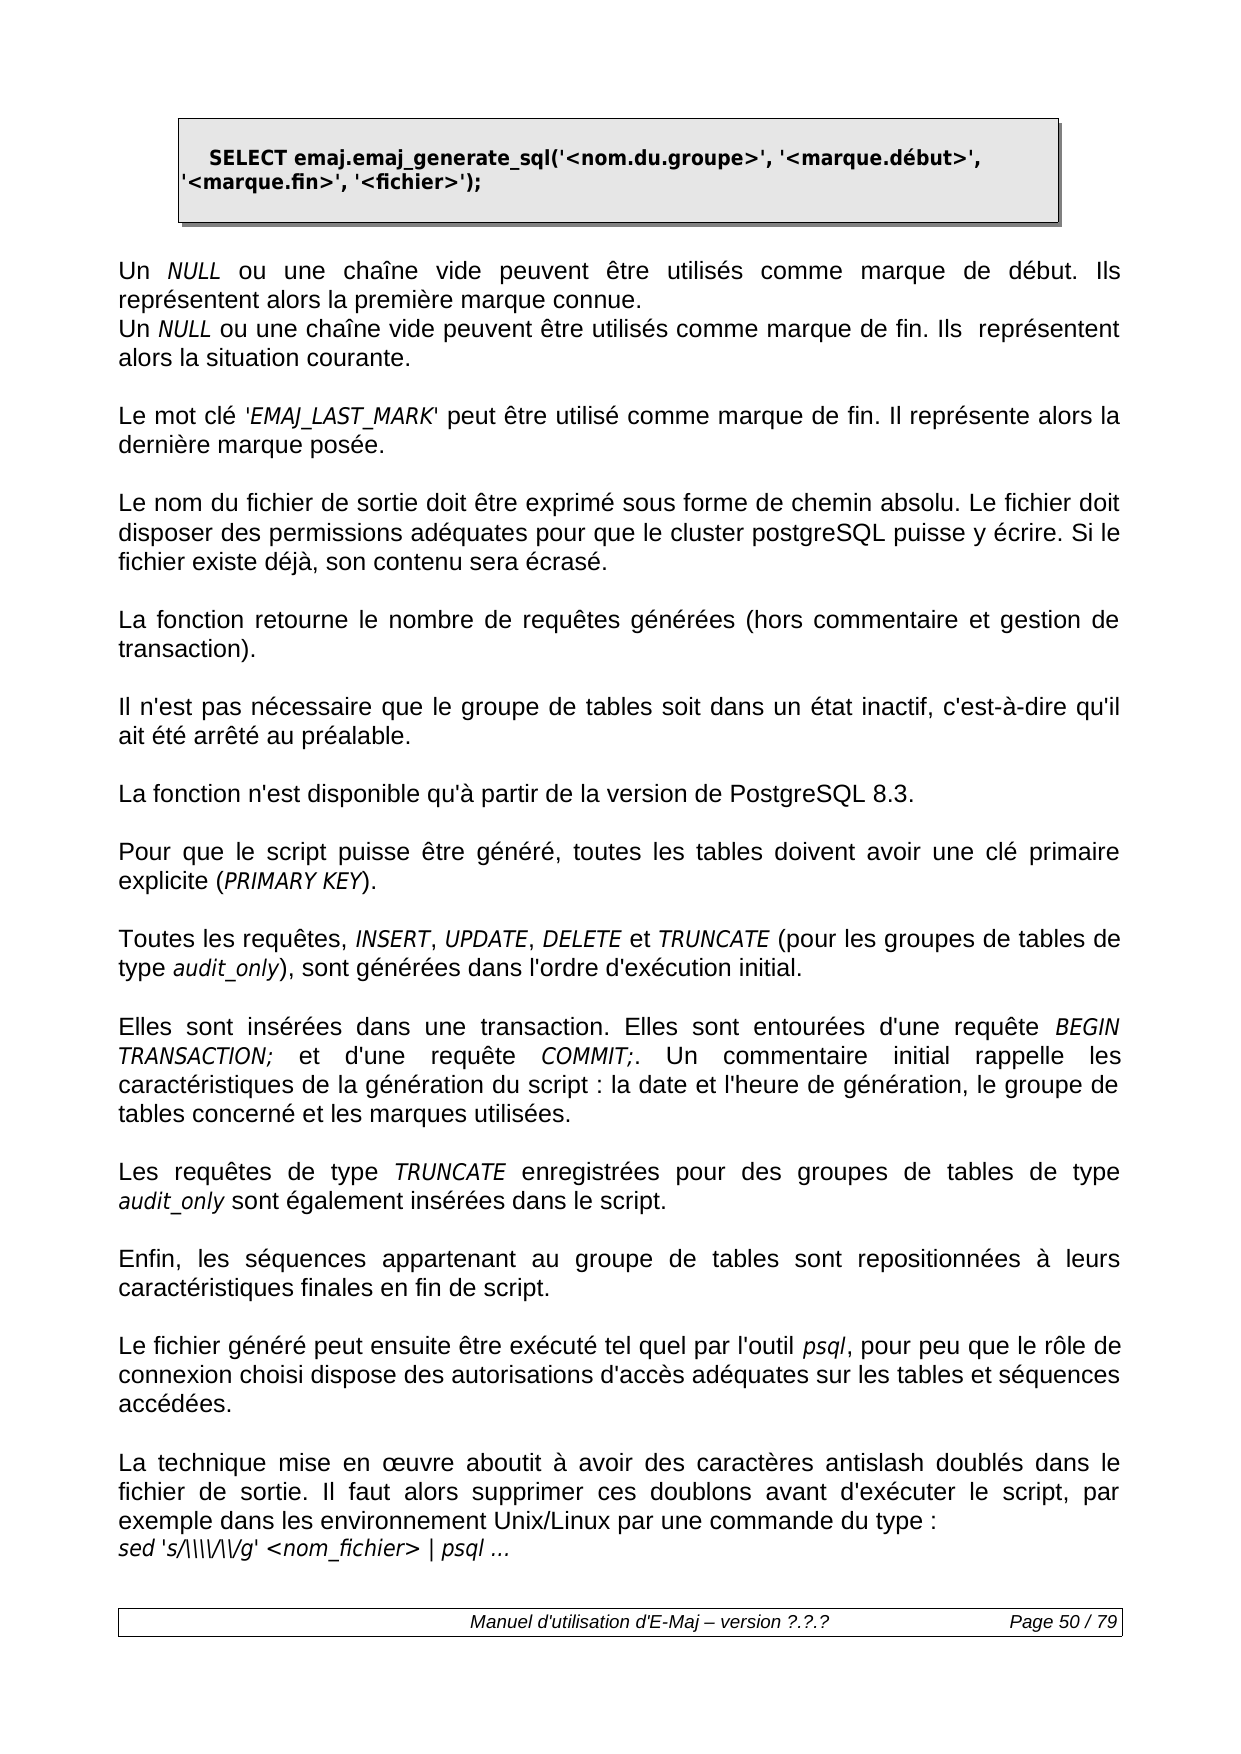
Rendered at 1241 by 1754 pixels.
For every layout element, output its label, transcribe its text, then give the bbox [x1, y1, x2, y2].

text Enfin, les séquences appartenant au groupe de tables sont repositionnées à leurs caractéristiques finales en fin de script. [118, 1244, 1122, 1302]
text La fonction retourne le nombre de requêtes générées (hors commentaire et gestion de transaction). [118, 604, 1122, 663]
text Le mot clé 'EMAJ_LAST_MARK' peut être utilisé comme marque de fin. Il représente alors la dernière marque posée. [118, 401, 1122, 459]
text Il n'est pas nécessaire que le groupe de tables soit dans un état inactif, c'est-à-dire qu'il ait été arrêté au préalable. [118, 692, 1122, 750]
text Un NULL ou une chaîne vide peuvent être utilisés comme marque de début. Ils représentent alors la première marque connue. [118, 256, 1122, 314]
text La fonction n'est disponible qu'à partir de la version de PostgreSQL 8.3. [118, 779, 1122, 808]
text Les requêtes de type TRUNCATE enregistrées pour des groupes de tables de type audit_only sont également insérées dans le script. [118, 1157, 1122, 1215]
text Un NULL ou une chaîne vide peuvent être utilisés comme marque de fin. Ils représentent alors la situation courante. [118, 314, 1122, 372]
text Le fichier généré peut ensuite être exécuté tel quel par l'outil psql, pour peu que le rôle de connexion choisi dispose des autorisations d'accès adéquates sur les tables et séquences accédées. [118, 1331, 1122, 1418]
text La technique mise en œuvre aboutit à avoir des caractères antislash doublés dans le fichier de sortie. Il faut alors supprimer ces doublons avant d'exécuter le script, par exemple dans les environnement Unix/Linux par une commande du type : [118, 1447, 1122, 1534]
text Le nom du fichier de sortie doit être exprimé sous forme de chemin absolu. Le fichier doit disposer des permissions adéquates pour que le cluster postgreSQL puisse y écrire. Si le fichier existe déjà, son contenu sera écrasé. [118, 488, 1122, 576]
text Toutes les requêtes, INSERT, UPDATE, DELETE et TRUNCATE (pour les groupes de tables de type audit_only), sont générées dans l'ordre d'exécution initial. [118, 924, 1122, 982]
text Elles sont insérées dans une transaction. Elles sont entourées d'une requête BEGIN TRANSACTION; et d'une requête COMMIT;. Un commentaire initial rappelle les caractéristiques de la génération du script : la date et l'heure de génération, le groupe de tables concerné et les marques utilisées. [118, 1011, 1122, 1128]
text sed 's/\\\\/\\/g' <nom_fichier> | psql ... [118, 1534, 1122, 1562]
text Pour que le script puisse être généré, toutes les tables doivent avoir une clé primaire explicite (PRIMARY KEY). [118, 837, 1122, 895]
text SELECT emaj.emaj_generate_sql('<nom.du.groupe>', '<marque.début>', '<marque.fin>', '<fichier>'); [179, 143, 1058, 192]
